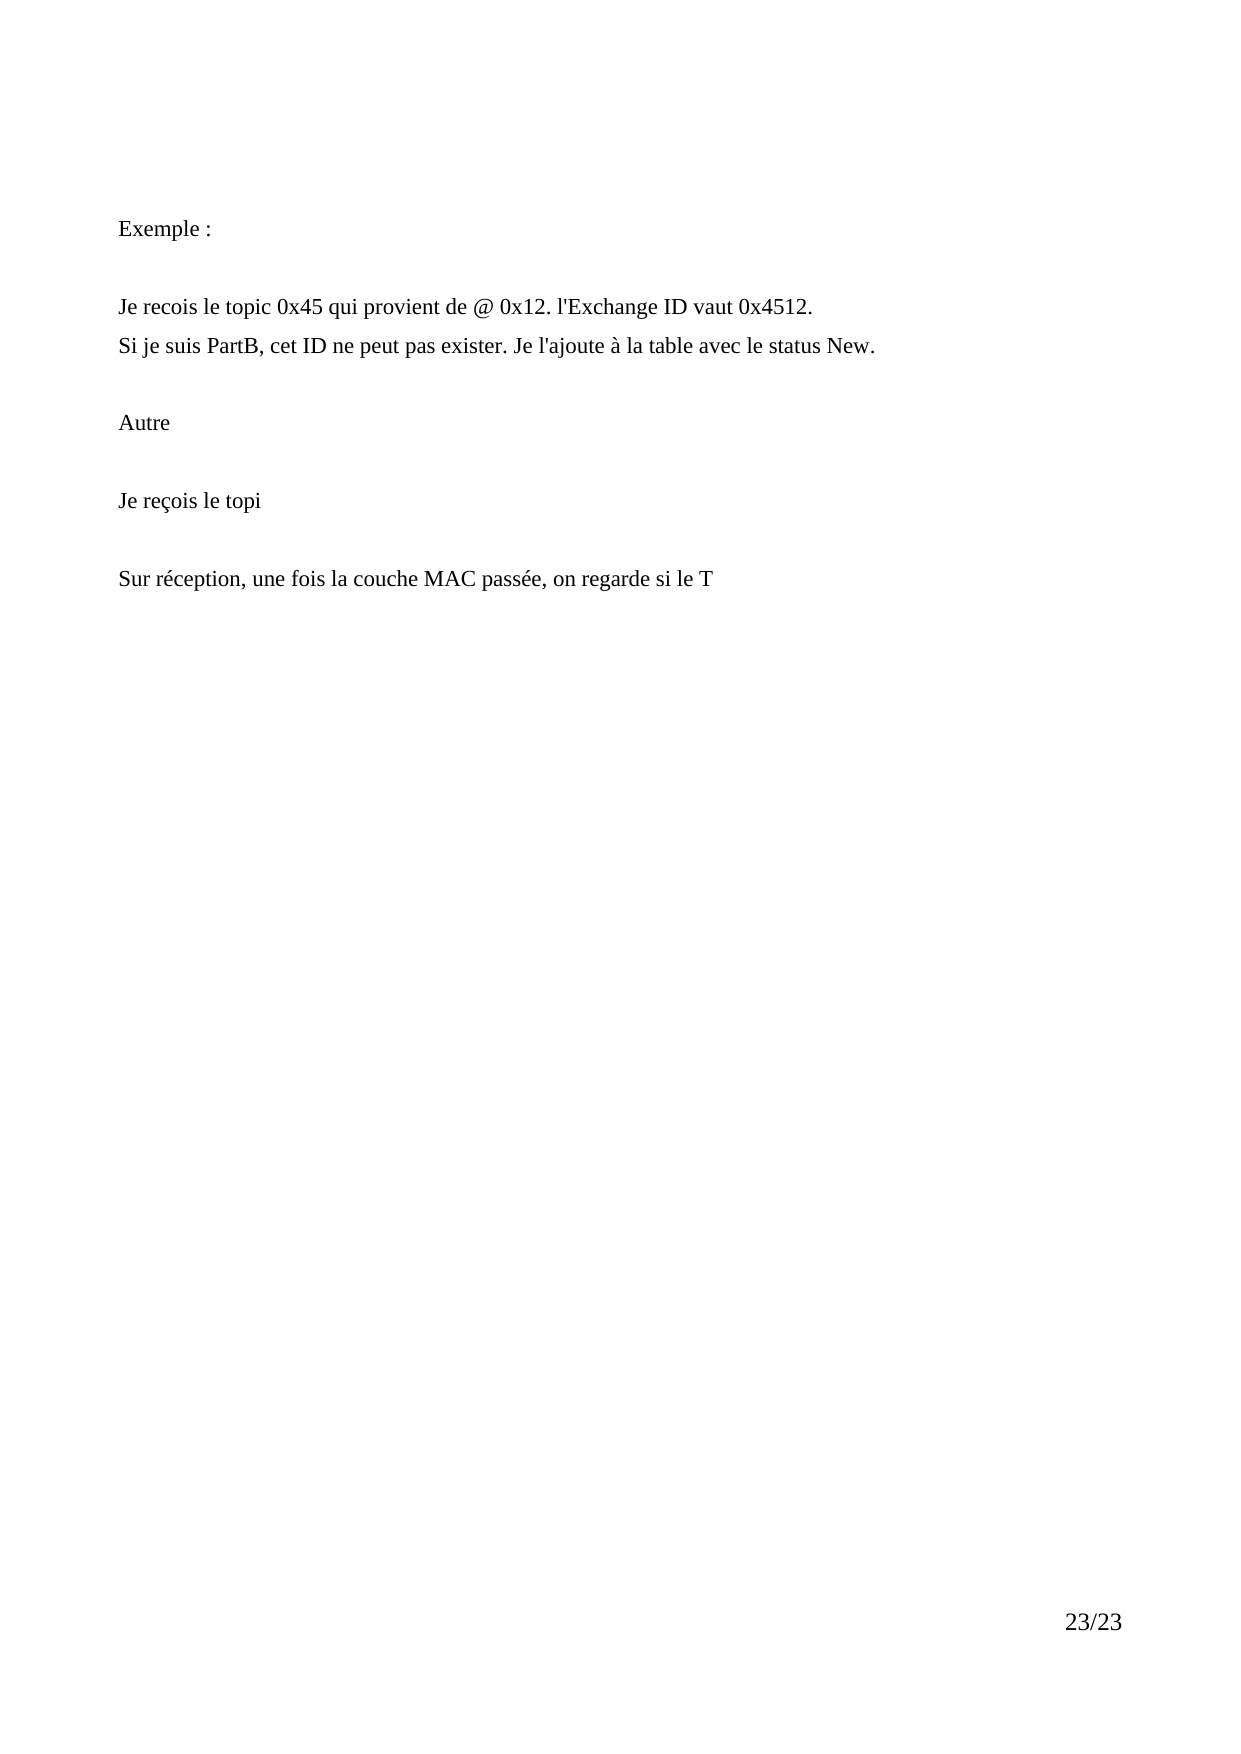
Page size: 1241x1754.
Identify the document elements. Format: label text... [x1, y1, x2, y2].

text Je reçois le topi [118, 487, 1122, 513]
text Autre [118, 409, 1122, 436]
text Exemple : [118, 215, 1122, 242]
text Je recois le topic 0x45 qui provient de @ 0x12. l'Exchange ID vaut 0x4512. [118, 293, 1122, 319]
text Sur réception, une fois la couche MAC passée, on regarde si le T [118, 565, 1122, 591]
text Si je suis PartB, cet ID ne peut pas exister. Je l'ajoute à la table avec le status New. [118, 332, 1122, 358]
